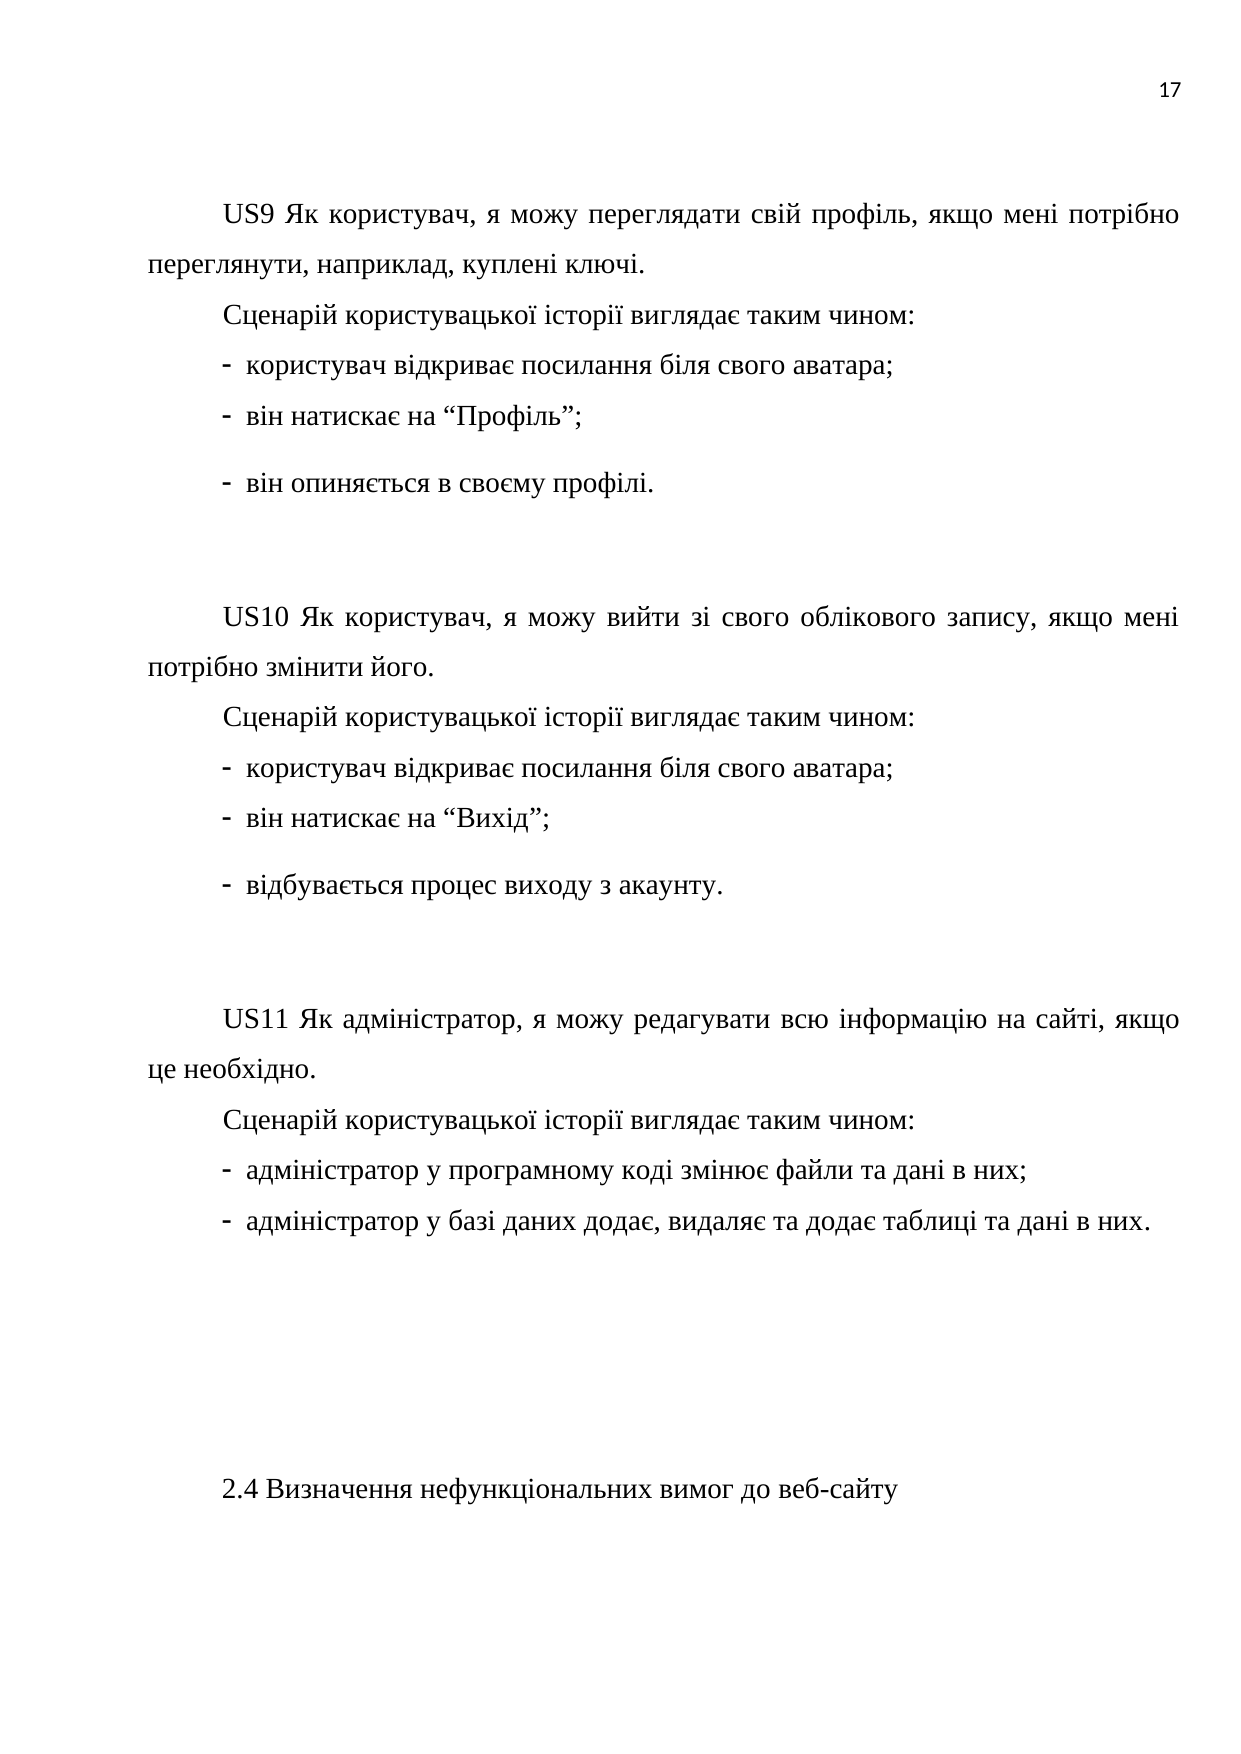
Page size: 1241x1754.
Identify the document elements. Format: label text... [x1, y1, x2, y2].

list користувач відкриває посилання біля свого аватара; [148, 347, 1181, 381]
text Сценарій користувацької історії виглядає таким чином: [148, 1102, 1181, 1136]
subtitle Визначення нефункціональних вимог до веб-сайту [148, 1471, 1181, 1504]
text Сценарій користувацької історії виглядає таким чином: [148, 297, 1181, 331]
text Сценарій користувацької історії виглядає таким чином: [148, 699, 1181, 733]
list користувач відкриває посилання біля свого аватара; [148, 750, 1181, 783]
list адміністратор у базі даних додає, видаляє та додає таблиці та дані в них. [148, 1203, 1181, 1236]
list відбувається процес виходу з акаунту. [148, 867, 1181, 901]
list він натискає на “Вихід”; [148, 800, 1181, 834]
text US11 Як адміністратор, я можу редагувати всю інформацію на сайті, якщо це необхідно. [148, 1001, 1181, 1085]
text US10 Як користувач, я можу вийти зі свого облікового запису, якщо мені потрібно змінити його. [148, 599, 1181, 683]
list адміністратор у програмному коді змінює файли та дані в них; [148, 1152, 1181, 1186]
text US9 Як користувач, я можу переглядати свій профіль, якщо мені потрібно переглянути, наприклад, куплені ключі. [148, 196, 1181, 280]
list він опиняється в своєму профілі. [148, 465, 1181, 498]
list він натискає на “Профіль”; [148, 398, 1181, 431]
